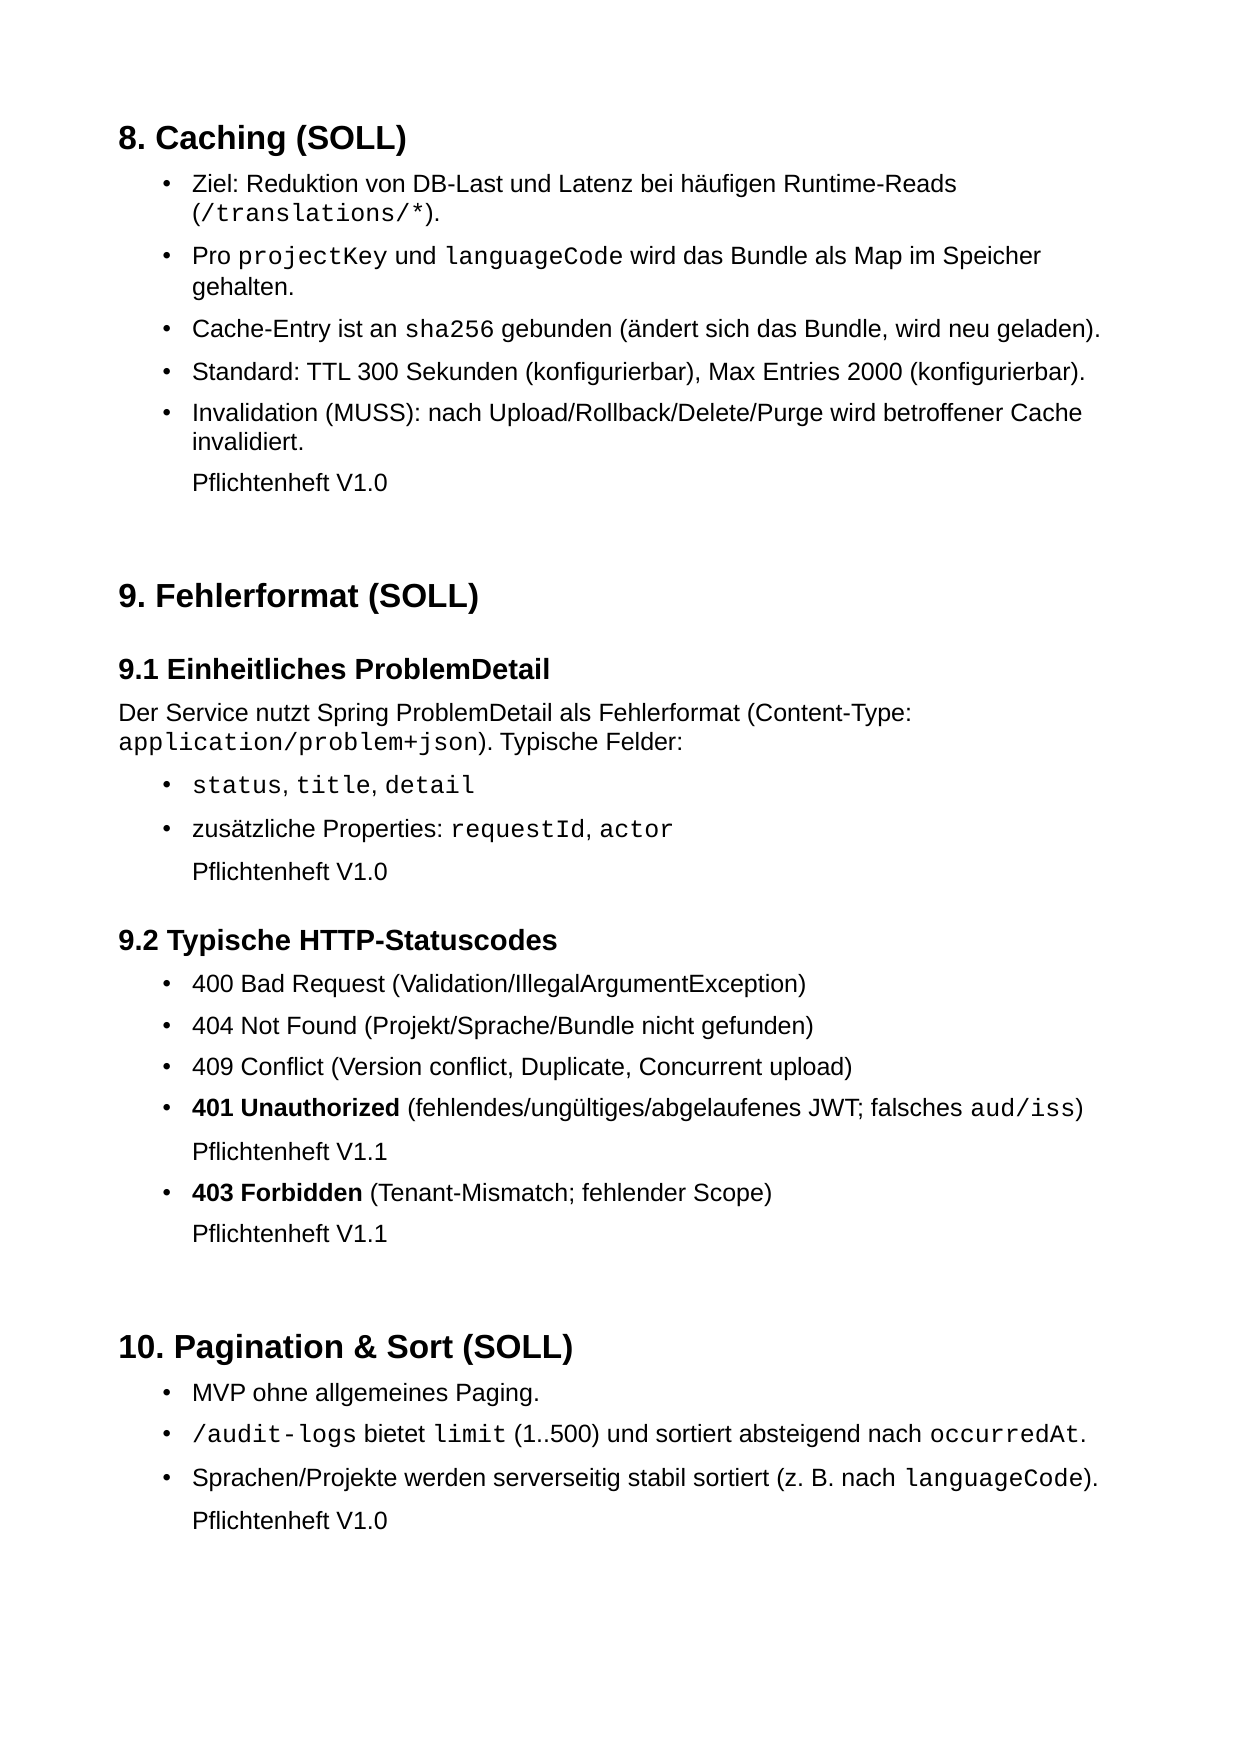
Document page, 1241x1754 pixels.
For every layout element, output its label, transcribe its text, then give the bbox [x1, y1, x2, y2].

list Pflichtenheft V1.1 [162, 1137, 1122, 1166]
list zusätzliche Properties: requestId, actor [162, 813, 1122, 844]
list 400 Bad Request (Validation/IllegalArgumentException) [162, 969, 1122, 998]
subtitle 9.2 Typische HTTP-Statuscodes [118, 923, 1122, 957]
list 409 Conflict (Version conflict, Duplicate, Concurrent upload) [162, 1052, 1122, 1081]
list Ziel: Reduktion von DB-Last und Latenz bei häufigen Runtime-Reads (/translations/*). [162, 169, 1122, 229]
list Pflichtenheft V1.0 [162, 468, 1122, 497]
subtitle 10. Pagination & Sort (SOLL) [118, 1327, 1122, 1365]
list Pflichtenheft V1.0 [162, 1506, 1122, 1535]
list status, title, detail [162, 770, 1122, 801]
list Pro projectKey und languageCode wird das Bundle als Map im Speicher gehalten. [162, 241, 1122, 301]
list 401 Unauthorized (fehlendes/ungültiges/abgelaufenes JWT; falsches aud/iss) [162, 1093, 1122, 1124]
list Invalidation (MUSS): nach Upload/Rollback/Delete/Purge wird betroffener Cache invalidiert. [162, 398, 1122, 456]
list 403 Forbidden (Tenant-Mismatch; fehlender Scope) [162, 1178, 1122, 1207]
list Standard: TTL 300 Sekunden (konfigurierbar), Max Entries 2000 (konfigurierbar). [162, 357, 1122, 386]
subtitle 9. Fehlerformat (SOLL) [118, 576, 1122, 614]
subtitle 9.1 Einheitliches ProblemDetail [118, 652, 1122, 685]
list Cache-Entry ist an sha256 gebunden (ändert sich das Bundle, wird neu geladen). [162, 313, 1122, 344]
list Pflichtenheft V1.1 [162, 1219, 1122, 1248]
list MVP ohne allgemeines Paging. [162, 1378, 1122, 1407]
list /audit-logs bietet limit (1..500) und sortiert absteigend nach occurredAt. [162, 1419, 1122, 1450]
text Der Service nutzt Spring ProblemDetail als Fehlerformat (Content-Type: application/problem+json). Typische Felder: [118, 698, 1122, 758]
subtitle 8. Caching (SOLL) [118, 118, 1122, 157]
list Sprachen/Projekte werden serverseitig stabil sortiert (z. B. nach languageCode). [162, 1463, 1122, 1493]
list 404 Not Found (Projekt/Sprache/Bundle nicht gefunden) [162, 1011, 1122, 1039]
list Pflichtenheft V1.0 [162, 857, 1122, 886]
